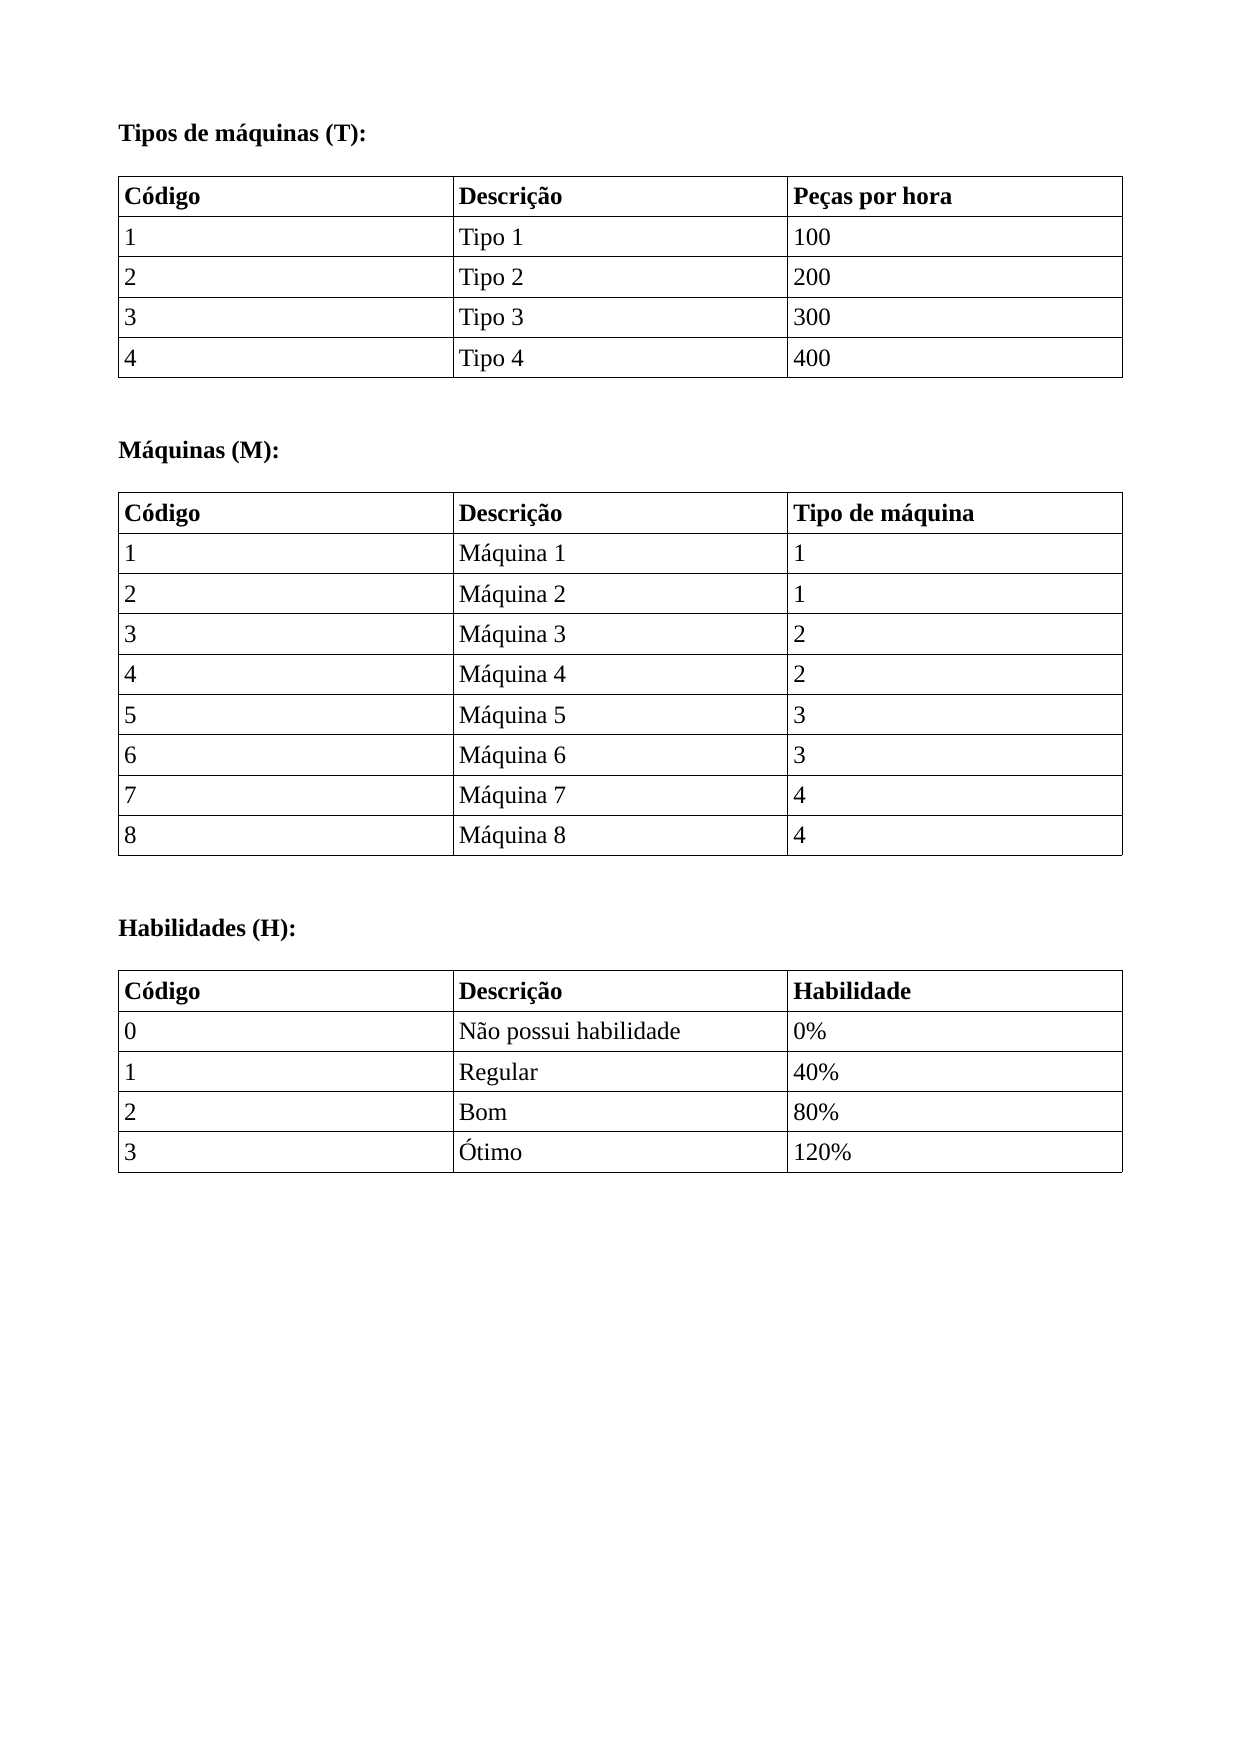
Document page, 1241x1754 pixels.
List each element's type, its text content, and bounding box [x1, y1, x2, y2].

table_cell 7 [119, 776, 453, 815]
table_cell 3 [119, 1132, 453, 1172]
text Máquinas (M): [118, 435, 1122, 463]
table_cell Tipo 3 [454, 298, 787, 337]
table_cell 1 [788, 534, 1122, 573]
table_cell Máquina 6 [454, 735, 787, 774]
table_cell 2 [119, 257, 453, 297]
table_cell Máquina 7 [454, 776, 787, 815]
table_cell Máquina 8 [454, 816, 787, 855]
table_cell 1 [119, 534, 453, 573]
table_header Habilidade [788, 971, 1122, 1011]
table_cell 300 [788, 298, 1122, 337]
table_cell 1 [119, 217, 453, 256]
table_cell 4 [788, 776, 1122, 815]
table_cell Tipo 1 [454, 217, 787, 256]
table_header Código [119, 493, 453, 533]
table_cell 2 [119, 574, 453, 613]
table_cell 2 [788, 655, 1122, 694]
table_cell 4 [788, 816, 1122, 855]
table_header Código [119, 971, 453, 1011]
table_cell 5 [119, 695, 453, 734]
table_header Descrição [454, 493, 787, 533]
table_cell 40% [788, 1052, 1122, 1091]
table_cell Máquina 4 [454, 655, 787, 694]
table_cell 400 [788, 338, 1122, 377]
table_cell 120% [788, 1132, 1122, 1172]
table_cell 1 [788, 574, 1122, 613]
table_cell Tipo 4 [454, 338, 787, 377]
table_cell 1 [119, 1052, 453, 1091]
table_cell 100 [788, 217, 1122, 256]
table_cell 2 [788, 614, 1122, 653]
table_cell 3 [788, 695, 1122, 734]
table_cell 3 [788, 735, 1122, 774]
table_cell 2 [119, 1092, 453, 1131]
table_cell 8 [119, 816, 453, 855]
table_cell Regular [454, 1052, 787, 1091]
table_cell 0 [119, 1012, 453, 1051]
table_cell Ótimo [454, 1132, 787, 1172]
table_cell Bom [454, 1092, 787, 1131]
table_cell 3 [119, 298, 453, 337]
text Tipos de máquinas (T): [118, 118, 1122, 147]
table_header Peças por hora [788, 177, 1122, 216]
table_header Descrição [454, 177, 787, 216]
table_header Descrição [454, 971, 787, 1011]
table_cell 0% [788, 1012, 1122, 1051]
table_cell Não possui habilidade [454, 1012, 787, 1051]
text Habilidades (H): [118, 913, 1122, 941]
table_header Código [119, 177, 453, 216]
table_cell 4 [119, 655, 453, 694]
table_cell Tipo 2 [454, 257, 787, 297]
table_header Tipo de máquina [788, 493, 1122, 533]
table_cell 80% [788, 1092, 1122, 1131]
table_cell Máquina 5 [454, 695, 787, 734]
table_cell Máquina 1 [454, 534, 787, 573]
table_cell 6 [119, 735, 453, 774]
table_cell 3 [119, 614, 453, 653]
table_cell Máquina 2 [454, 574, 787, 613]
table_cell Máquina 3 [454, 614, 787, 653]
table_cell 4 [119, 338, 453, 377]
table_cell 200 [788, 257, 1122, 297]
